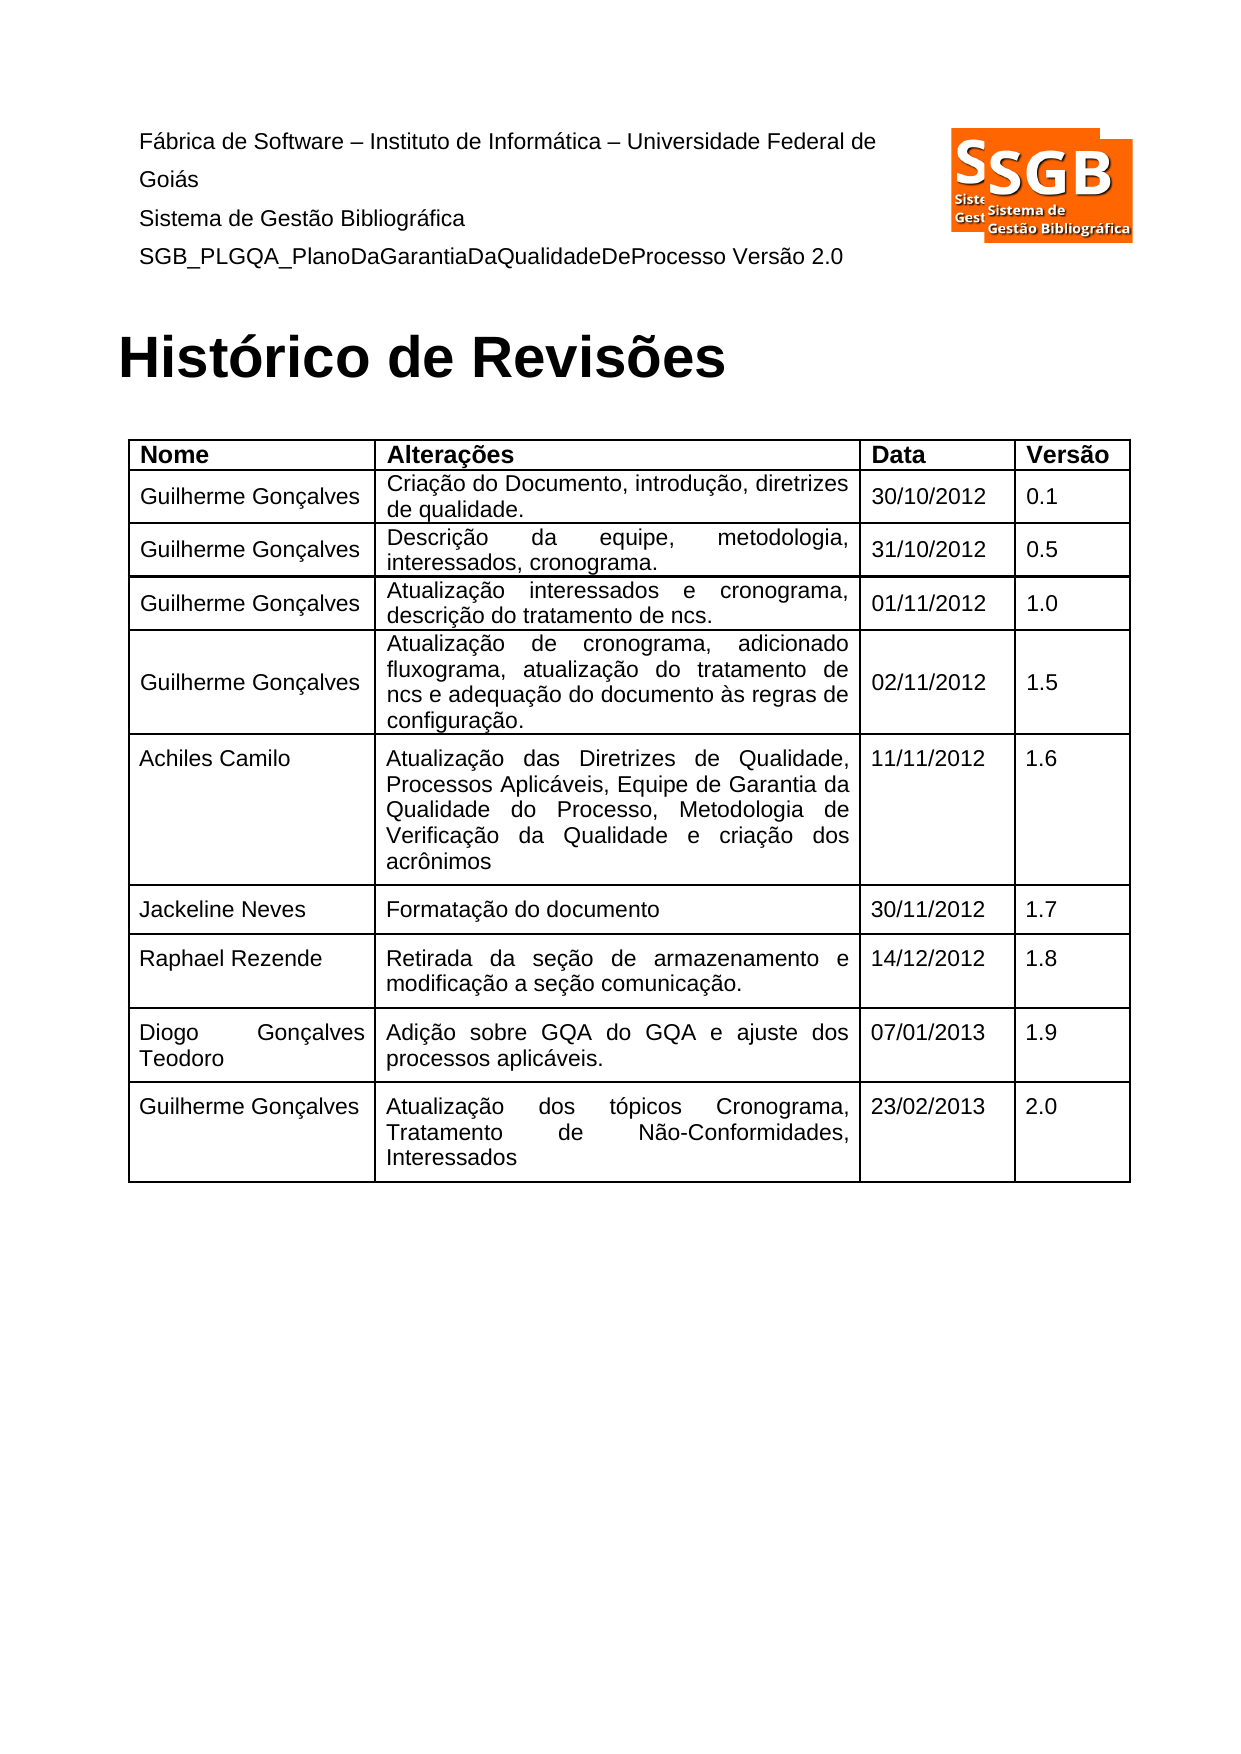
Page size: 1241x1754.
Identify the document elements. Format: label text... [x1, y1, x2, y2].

table_cell Guilherme Gonçalves [130, 578, 374, 629]
table_cell 30/10/2012 [861, 471, 1014, 522]
table_cell 14/12/2012 [861, 935, 1014, 1007]
table_cell Guilherme Gonçalves [130, 1083, 374, 1181]
table_cell Descrição da equipe, metodologia, interessados, cronograma. [376, 524, 859, 575]
table_cell Criação do Documento, introdução, diretrizes de qualidade. [376, 471, 859, 522]
table_cell Achiles Camilo [130, 735, 374, 884]
table_header Data [861, 441, 1014, 469]
table_cell 2.0 [1016, 1083, 1129, 1181]
picture [951, 128, 1133, 243]
table_cell 07/01/2013 [861, 1009, 1014, 1081]
table_cell 01/11/2012 [861, 578, 1014, 629]
table_cell 1.8 [1016, 935, 1129, 1007]
table_header Nome [130, 441, 374, 469]
table_cell Guilherme Gonçalves [130, 524, 374, 575]
table_cell 23/02/2013 [861, 1083, 1014, 1181]
table_cell 1.6 [1016, 735, 1129, 884]
table_cell 02/11/2012 [861, 631, 1014, 733]
table_cell Atualização de cronograma, adicionado fluxograma, atualização do tratamento de ncs e adequação do documento às regras de configuração. [376, 631, 859, 733]
table_cell Atualização interessados e cronograma, descrição do tratamento de ncs. [376, 578, 859, 629]
table_cell Guilherme Gonçalves [130, 631, 374, 733]
table_cell 31/10/2012 [861, 524, 1014, 575]
table_cell Retirada da seção de armazenamento e modificação a seção comunicação. [376, 935, 859, 1007]
table_cell 0.1 [1016, 471, 1129, 522]
table_header Versão [1016, 441, 1129, 469]
table_cell 1.0 [1016, 578, 1129, 629]
table_cell Atualização dos tópicos Cronograma, Tratamento de Não-Conformidades, Interessados [376, 1083, 859, 1181]
table_header Alterações [376, 441, 859, 469]
text Histórico de Revisões [118, 324, 1122, 389]
table_cell Diogo Gonçalves Teodoro [130, 1009, 374, 1081]
table_cell 1.5 [1016, 631, 1129, 733]
table_cell Atualização das Diretrizes de Qualidade, Processos Aplicáveis, Equipe de Garantia da Qualidade do Processo, Metodologia de Verificação da Qualidade e criação dos acrônimos [376, 735, 859, 884]
table_cell Adição sobre GQA do GQA e ajuste dos processos aplicáveis. [376, 1009, 859, 1081]
table_cell 1.7 [1016, 886, 1129, 933]
table_cell Guilherme Gonçalves [130, 471, 374, 522]
table_cell Raphael Rezende [130, 935, 374, 1007]
table_cell Jackeline Neves [130, 886, 374, 933]
table_cell 0.5 [1016, 524, 1129, 575]
table_cell 1.9 [1016, 1009, 1129, 1081]
table_cell Formatação do documento [376, 886, 859, 933]
table_cell 11/11/2012 [861, 735, 1014, 884]
table_cell 30/11/2012 [861, 886, 1014, 933]
